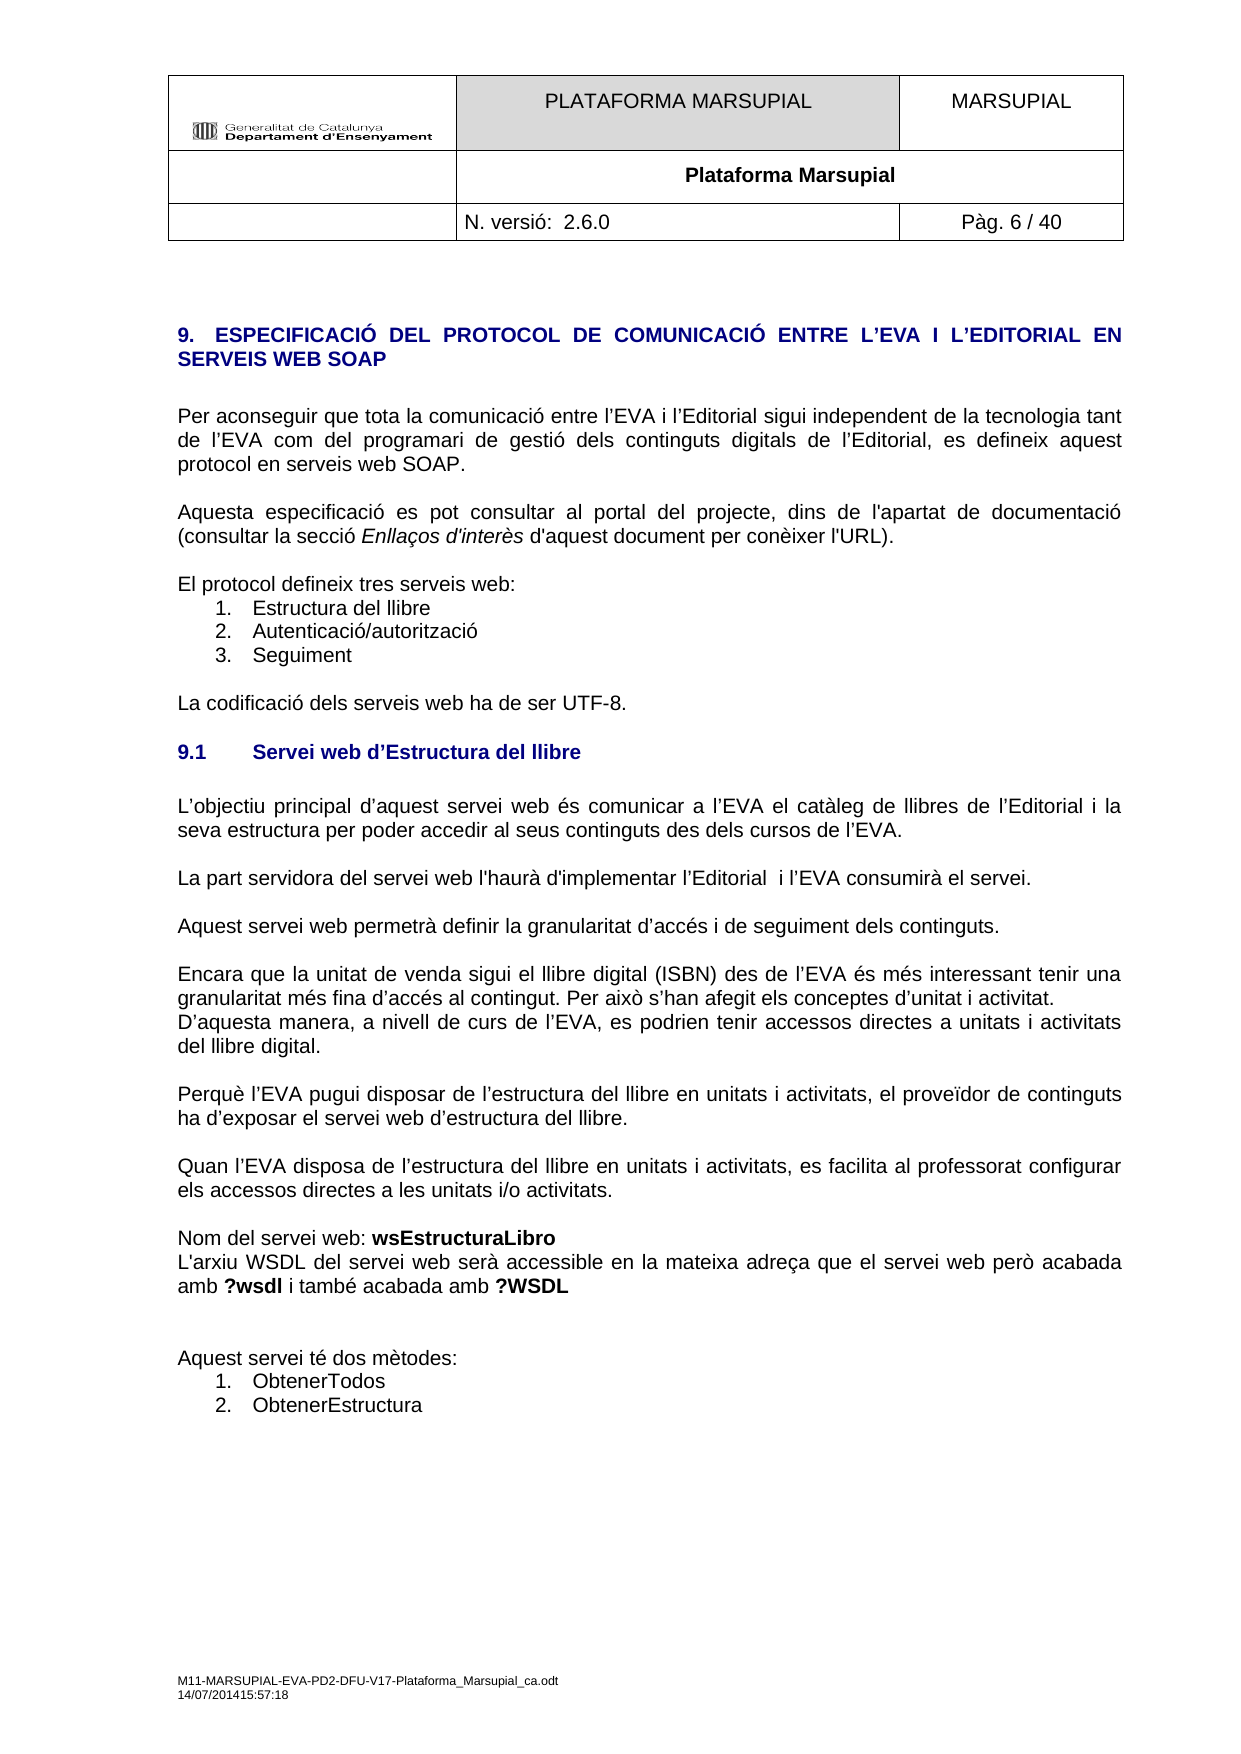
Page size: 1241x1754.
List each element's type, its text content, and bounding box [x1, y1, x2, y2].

text Encara que la unitat de venda sigui el llibre digital (ISBN) des de l’EVA és més interessant tenir una granularitat més fina d’accés al contingut. Per això s’han afegit els conceptes d’unitat i activitat. [177, 962, 1122, 1010]
list Autenticació/autorització [215, 619, 1122, 643]
text La codificació dels serveis web ha de ser UTF-8. [177, 691, 1122, 715]
text L'arxiu WSDL del servei web serà accessible en la mateixa adreça que el servei web però acabada amb ?wsdl i també acabada amb ?WSDL [177, 1249, 1122, 1297]
list ObtenerTodos [215, 1369, 1122, 1393]
text Nom del servei web: wsEstructuraLibro [177, 1226, 1122, 1249]
subtitle Servei web d’Estructura del llibre [177, 740, 1122, 764]
text El protocol defineix tres serveis web: [177, 571, 1122, 595]
text Aquesta especificació es pot consultar al portal del projecte, dins de l'apartat de documentació (consultar la secció Enllaços d'interès d'aquest document per conèixer l'URL). [177, 499, 1122, 547]
text D’aquesta manera, a nivell de curs de l’EVA, es podrien tenir accessos directes a unitats i activitats del llibre digital. [177, 1010, 1122, 1058]
text L’objectiu principal d’aquest servei web és comunicar a l’EVA el catàleg de llibres de l’Editorial i la seva estructura per poder accedir al seus continguts des dels cursos de l’EVA. [177, 794, 1122, 842]
text Aquest servei web permetrà definir la granularitat d’accés i de seguiment dels continguts. [177, 914, 1122, 938]
subtitle ESPECIFICACIÓ DEL PROTOCOL DE COMUNICACIÓ ENTRE L’EVA I L’EDITORIAL EN SERVEIS WEB SOAP [177, 322, 1122, 370]
list Seguiment [215, 643, 1122, 667]
list Estructura del llibre [215, 595, 1122, 619]
text Per aconseguir que tota la comunicació entre l’EVA i l’Editorial sigui independent de la tecnologia tant de l’EVA com del programari de gestió dels continguts digitals de l’Editorial, es defineix aquest protocol en serveis web SOAP. [177, 404, 1122, 476]
text Perquè l’EVA pugui disposar de l’estructura del llibre en unitats i activitats, el proveïdor de continguts ha d’exposar el servei web d’estructura del llibre. [177, 1082, 1122, 1130]
text Quan l’EVA disposa de l’estructura del llibre en unitats i activitats, es facilita al professorat configurar els accessos directes a les unitats i/o activitats. [177, 1154, 1122, 1202]
text La part servidora del servei web l'haurà d'implementar l’Editorial i l’EVA consumirà el servei. [177, 866, 1122, 890]
list ObtenerEstructura [215, 1393, 1122, 1417]
text Aquest servei té dos mètodes: [177, 1345, 1122, 1369]
